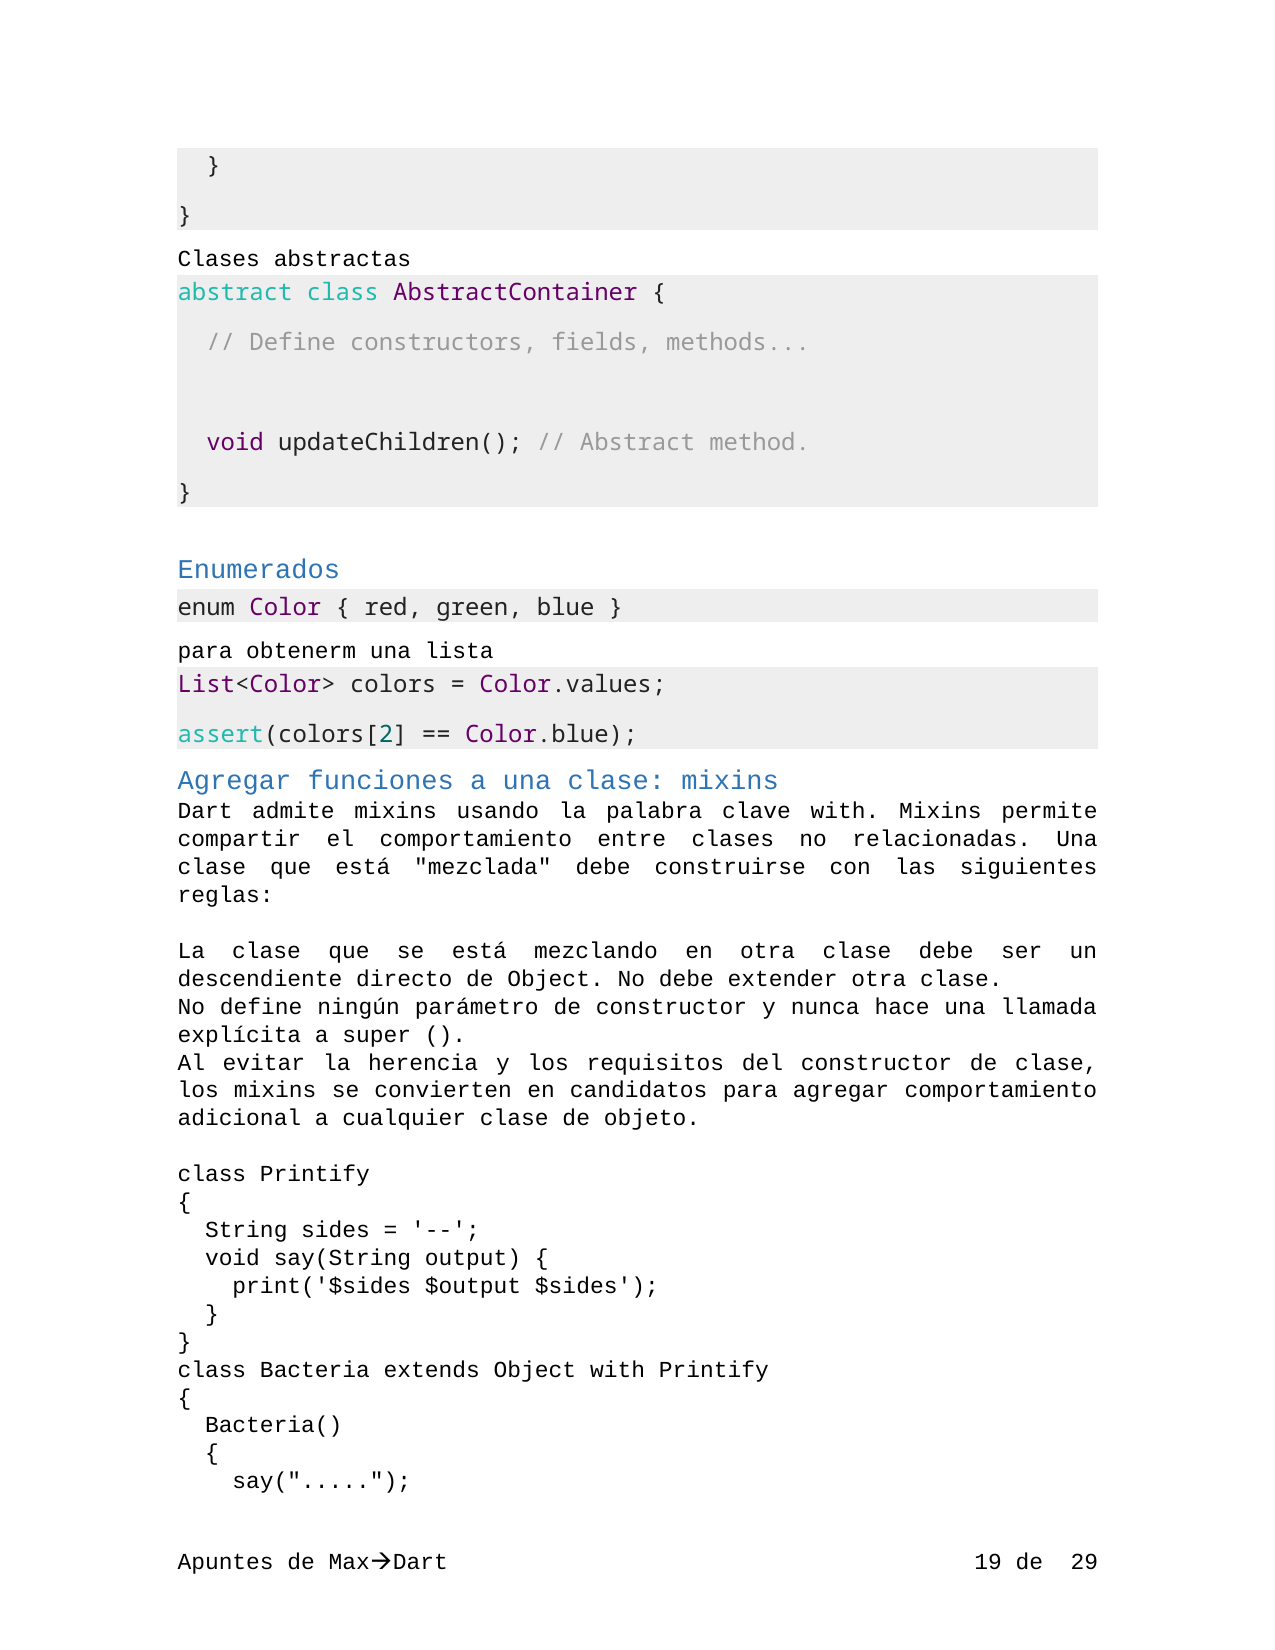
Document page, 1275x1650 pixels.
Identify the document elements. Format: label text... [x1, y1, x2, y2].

text class Printify [177, 1163, 1098, 1188]
text } [177, 197, 1098, 230]
text void updateChildren(); // Abstract method. [177, 424, 1098, 457]
text para obtenerm una lista [177, 639, 1098, 665]
text enum Color { red, green, blue } [177, 589, 1098, 622]
subtitle Agregar funciones a una clase: mixins [177, 767, 1098, 797]
text } [177, 148, 1098, 180]
text void say(String output) { [177, 1246, 1098, 1272]
text assert(colors[2] == Color.blue); [177, 717, 1098, 749]
text Clases abstractas [177, 247, 1098, 273]
text { [177, 1442, 1098, 1468]
text No define ningún parámetro de constructor y nunca hace una llamada explícita a super (). [177, 995, 1098, 1049]
text List<Color> colors = Color.values; [177, 667, 1098, 699]
text print('$sides $output $sides'); [177, 1274, 1098, 1300]
text Dart admite mixins usando la palabra clave with. Mixins permite compartir el comportamiento entre clases no relacionadas. Una clase que está "mezclada" debe construirse con las siguientes reglas: [177, 800, 1098, 909]
text // Define constructors, fields, methods... [177, 325, 1098, 357]
text say("....."); [177, 1470, 1098, 1496]
text La clase que se está mezclando en otra clase debe ser un descendiente directo de Object. No debe extender otra clase. [177, 939, 1098, 993]
text String sides = '--'; [177, 1218, 1098, 1244]
text class Bacteria extends Object with Printify [177, 1358, 1098, 1384]
text { [177, 1386, 1098, 1412]
text } [177, 474, 1098, 507]
text } [177, 1330, 1098, 1356]
text } [177, 1302, 1098, 1328]
text Al evitar la herencia y los requisitos del constructor de clase, los mixins se convierten en candidatos para agregar comportamiento adicional a cualquier clase de objeto. [177, 1051, 1098, 1133]
subtitle Enumerados [177, 556, 1098, 587]
text { [177, 1191, 1098, 1216]
text Bacteria() [177, 1414, 1098, 1440]
text abstract class AbstractContainer { [177, 275, 1098, 308]
